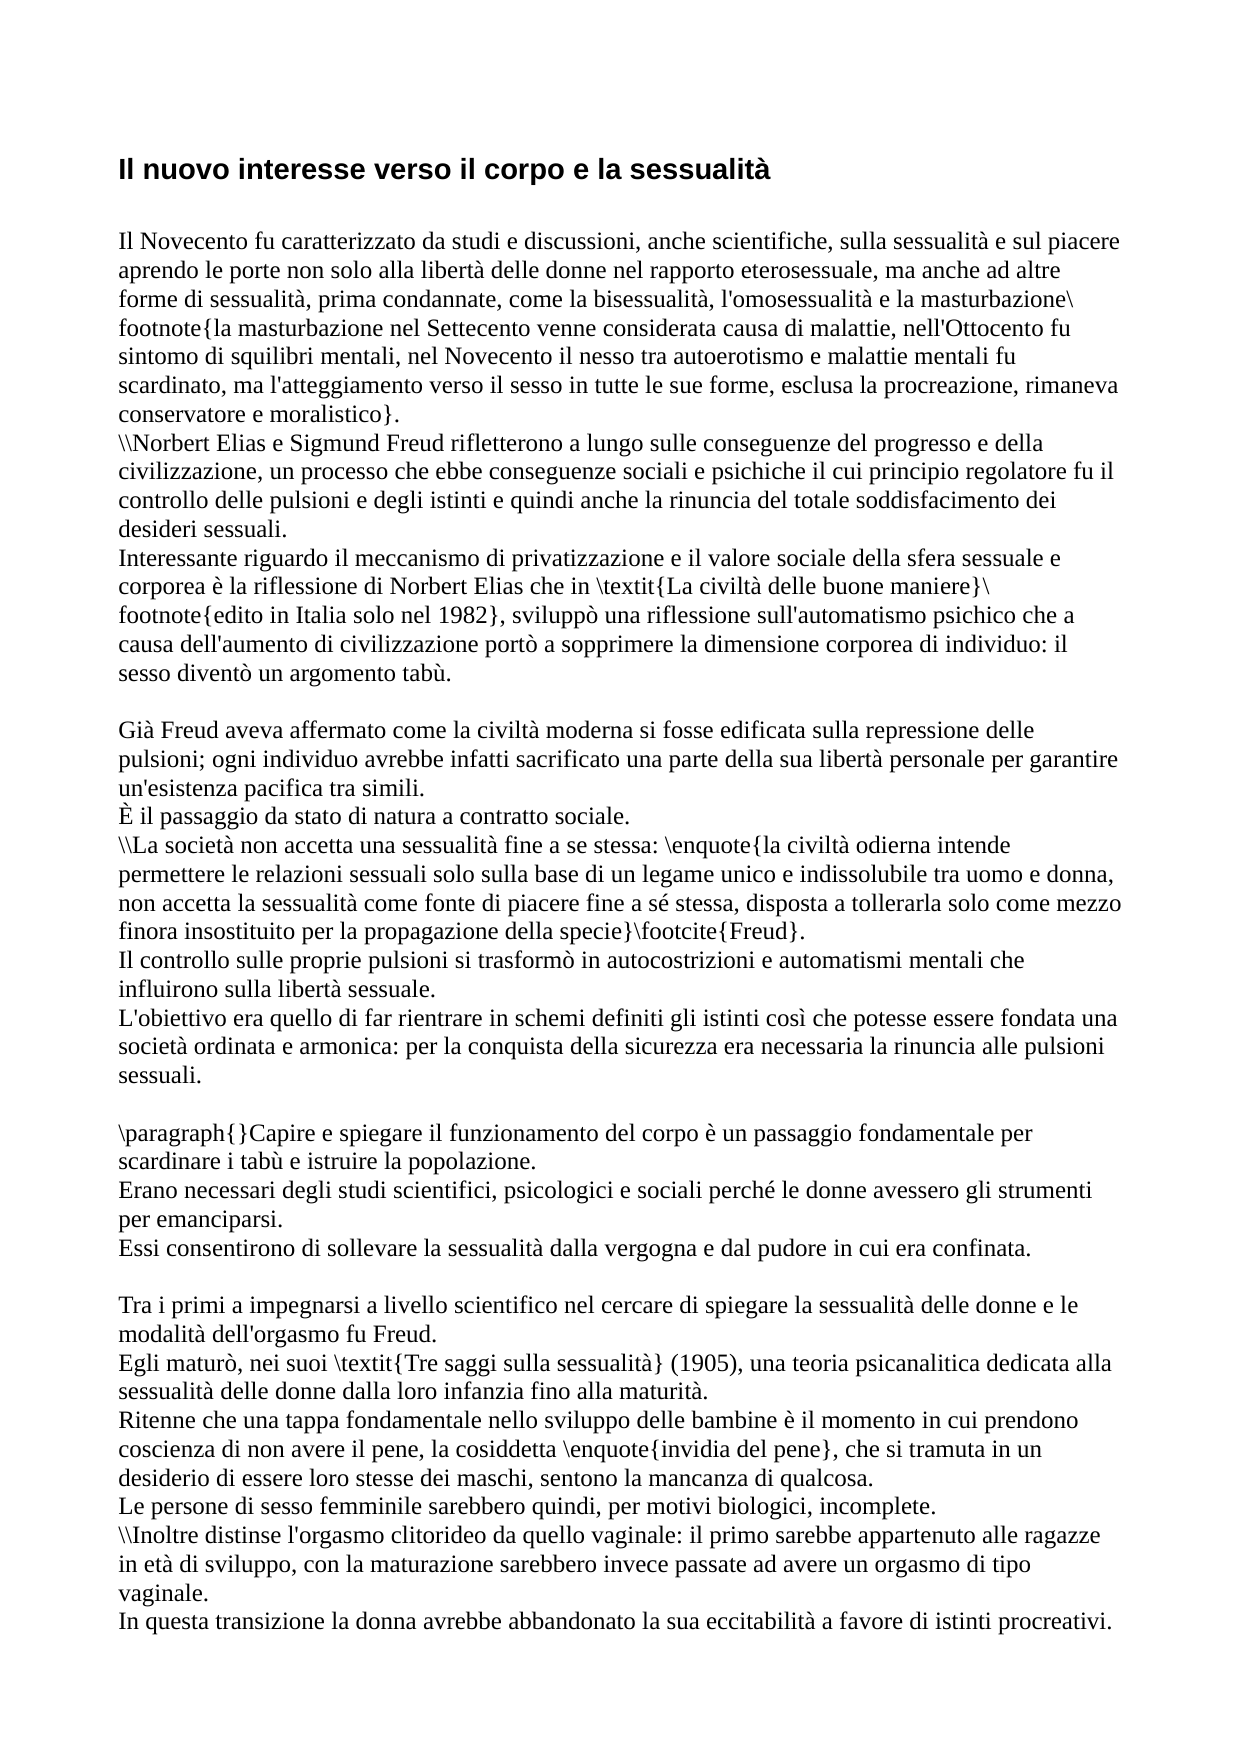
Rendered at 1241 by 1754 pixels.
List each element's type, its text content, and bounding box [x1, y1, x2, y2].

text Il Novecento fu caratterizzato da studi e discussioni, anche scientifiche, sulla sessualità e sul piacere aprendo le porte non solo alla libertà delle donne nel rapporto eterosessuale, ma anche ad altre forme di sessualità, prima condannate, come la bisessualità, l'omosessualità e la masturbazione\footnote{la masturbazione nel Settecento venne considerata causa di malattie, nell'Ottocento fu sintomo di squilibri mentali, nel Novecento il nesso tra autoerotismo e malattie mentali fu scardinato, ma l'atteggiamento verso il sesso in tutte le sue forme, esclusa la procreazione, rimaneva conservatore e moralistico}. \\Norbert Elias e Sigmund Freud rifletterono a lungo sulle conseguenze del progresso e della civilizzazione, un processo che ebbe conseguenze sociali e psichiche il cui principio regolatore fu il controllo delle pulsioni e degli istinti e quindi anche la rinuncia del totale soddisfacimento dei desideri sessuali. Interessante riguardo il meccanismo di privatizzazione e il valore sociale della sfera sessuale e corporea è la riflessione di Norbert Elias che in \textit{La civiltà delle buone maniere}\footnote{edito in Italia solo nel 1982}, sviluppò una riflessione sull'automatismo psichico che a causa dell'aumento di civilizzazione portò a sopprimere la dimensione corporea di individuo: il sesso diventò un argomento tabù. Già Freud aveva affermato come la civiltà moderna si fosse edificata sulla repressione delle pulsioni; ogni individuo avrebbe infatti sacrificato una parte della sua libertà personale per garantire un'esistenza pacifica tra simili. È il passaggio da stato di natura a contratto sociale. \\La società non accetta una sessualità fine a se stessa: \enquote{la civiltà odierna intende permettere le relazioni sessuali solo sulla base di un legame unico e indissolubile tra uomo e donna, non accetta la sessualità come fonte di piacere fine a sé stessa, disposta a tollerarla solo come mezzo finora insostituito per la propagazione della specie}\footcite{Freud}. Il controllo sulle proprie pulsioni si trasformò in autocostrizioni e automatismi mentali che influirono sulla libertà sessuale. L'obiettivo era quello di far rientrare in schemi definiti gli istinti così che potesse essere fondata una società ordinata e armonica: per la conquista della sicurezza era necessaria la rinuncia alle pulsioni sessuali. \paragraph{}Capire e spiegare il funzionamento del corpo è un passaggio fondamentale per scardinare i tabù e istruire la popolazione. Erano necessari degli studi scientifici, psicologici e sociali perché le donne avessero gli strumenti per emanciparsi. Essi consentirono di sollevare la sessualità dalla vergogna e dal pudore in cui era confinata. Tra i primi a impegnarsi a livello scientifico nel cercare di spiegare la sessualità delle donne e le modalità dell'orgasmo fu Freud. Egli maturò, nei suoi \textit{Tre saggi sulla sessualità} (1905), una teoria psicanalitica dedicata alla sessualità delle donne dalla loro infanzia fino alla maturità. Ritenne che una tappa fondamentale nello sviluppo delle bambine è il momento in cui prendono coscienza di non avere il pene, la cosiddetta \enquote{invidia del pene}, che si tramuta in un desiderio di essere loro stesse dei maschi, sentono la mancanza di qualcosa. Le persone di sesso femminile sarebbero quindi, per motivi biologici, incomplete. \\Inoltre distinse l'orgasmo clitorideo da quello vaginale: il primo sarebbe appartenuto alle ragazze in età di sviluppo, con la maturazione sarebbero invece passate ad avere un orgasmo di tipo vaginale. In questa transizione la donna avrebbe abbandonato la sua eccitabilità a favore di istinti procreativi. [118, 198, 1122, 1635]
subtitle Il nuovo interesse verso il corpo e la sessualità [118, 118, 1122, 185]
